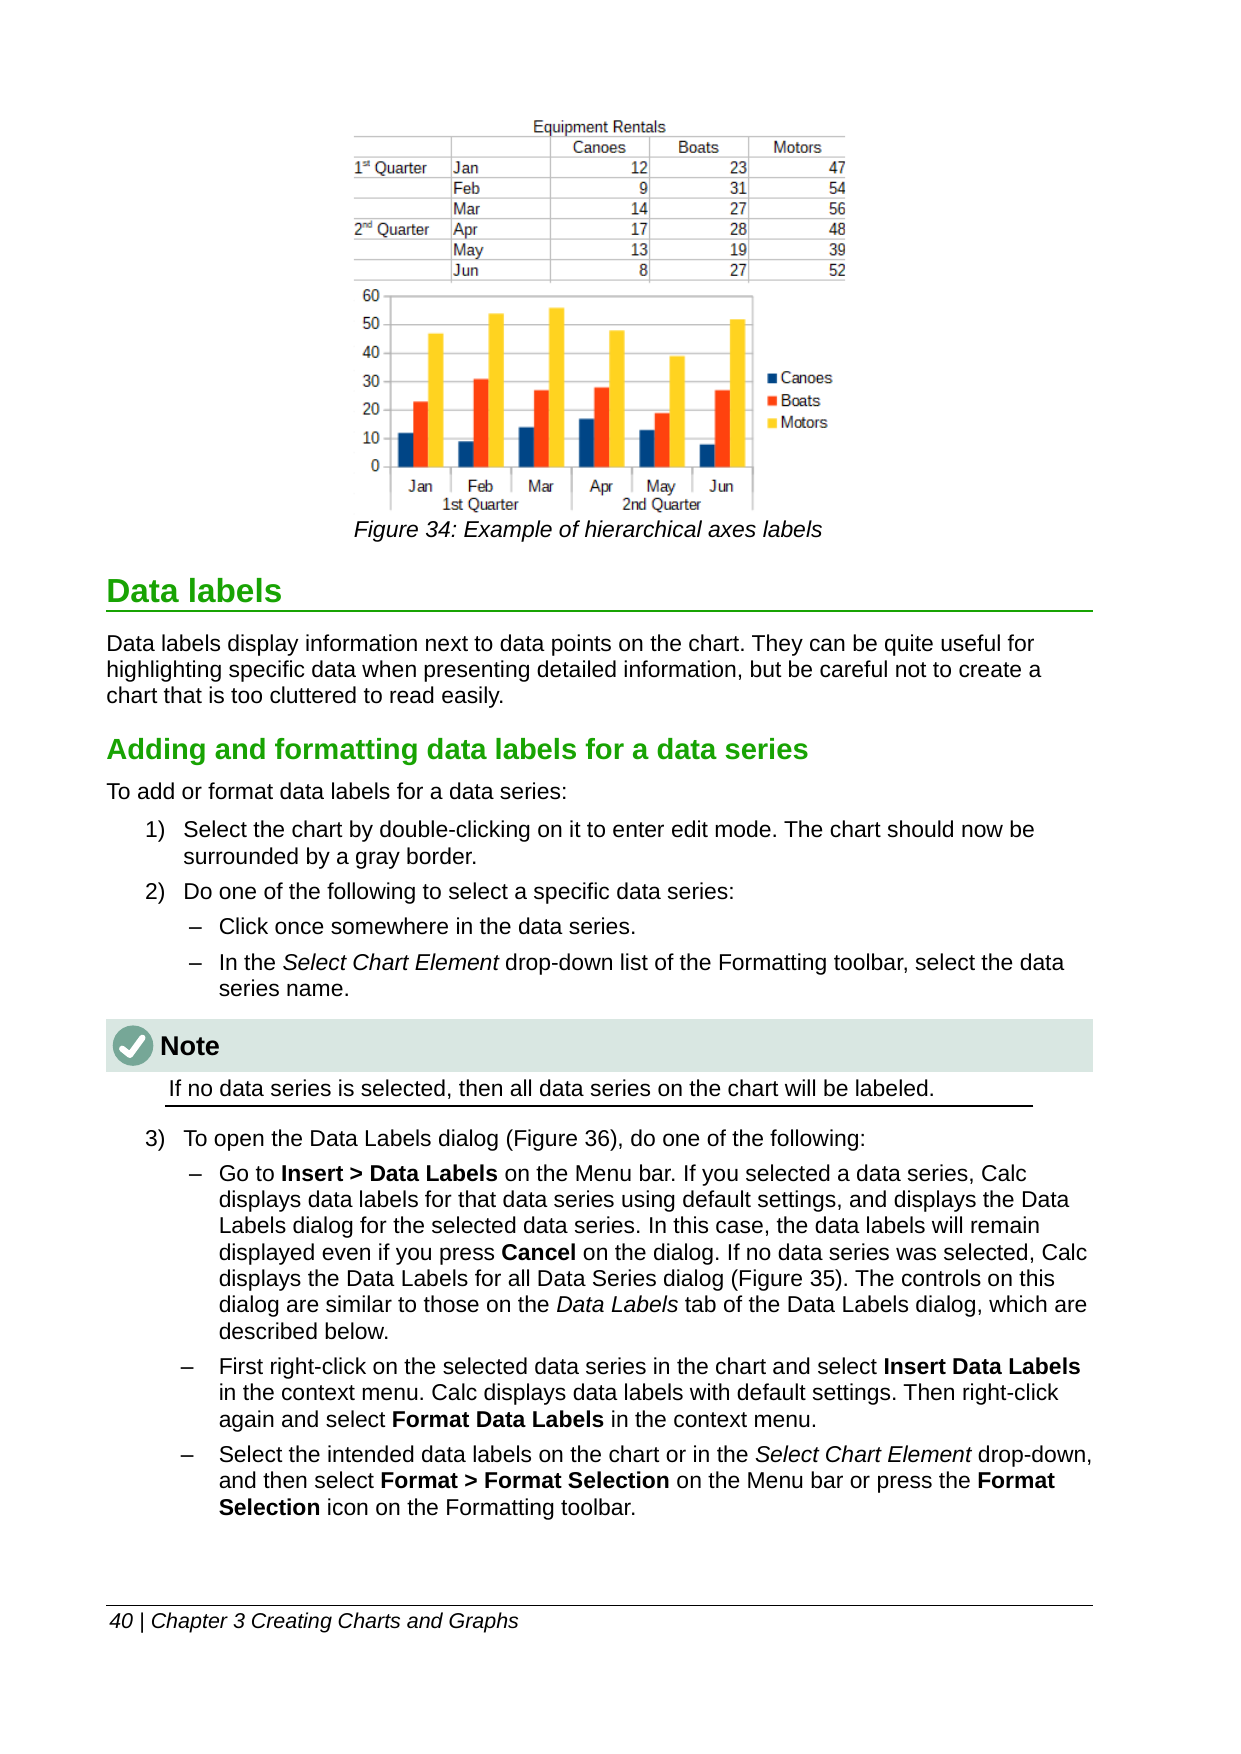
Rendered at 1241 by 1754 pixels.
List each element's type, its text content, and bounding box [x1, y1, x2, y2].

list First right-click on the selected data series in the chart and select Insert Data Labels in the context menu. Calc displays data labels with default settings. Then right-click again and select Format Data Labels in the context menu. [181, 1353, 1093, 1432]
list Select the intended data labels on the chart or in the Select Chart Element drop-down, and then select Format > Format Selection on the Menu bar or press the Format Selection icon on the Formatting toolbar. [181, 1441, 1093, 1520]
subtitle Data labels [106, 571, 1093, 610]
list Click once somewhere in the data series. [189, 913, 1093, 939]
subtitle Adding and formatting data labels for a data series [106, 732, 1093, 766]
text If no data series is selected, then all data series on the chart will be labeled. [165, 1072, 1033, 1105]
list In the Select Chart Element drop-down list of the Formatting toolbar, select the data series name. [189, 948, 1093, 1001]
list Do one of the following to select a specific data series: [165, 878, 1093, 904]
picture [353, 118, 846, 516]
list Select the chart by double-clicking on it to enter edit mode. The chart should now be surrounded by a gray border. [165, 816, 1093, 869]
text Data labels display information next to data points on the chart. They can be quite useful for highlighting specific data when presenting detailed information, but be careful not to create a chart that is too cluttered to read easily. [106, 629, 1093, 709]
subtitle Note [106, 1019, 1093, 1072]
list Go to Insert > Data Labels on the Menu bar. If you selected a data series, Calc displays data labels for that data series using default settings, and displays the Data Labels dialog for the selected data series. In this case, the data labels will remain displayed even if you press Cancel on the dialog. If no data series was selected, Calc displays the Data Labels for all Data Series dialog (Figure 35). The controls on this dialog are similar to those on the Data Labels tab of the Data Labels dialog, which are described below. [189, 1160, 1093, 1344]
list To open the Data Labels dialog (Figure 36), do one of the following: [165, 1124, 1093, 1151]
text Figure 34: Example of hierarchical axes labels [354, 516, 845, 542]
list To add or format data labels for a data series: [106, 778, 1093, 804]
